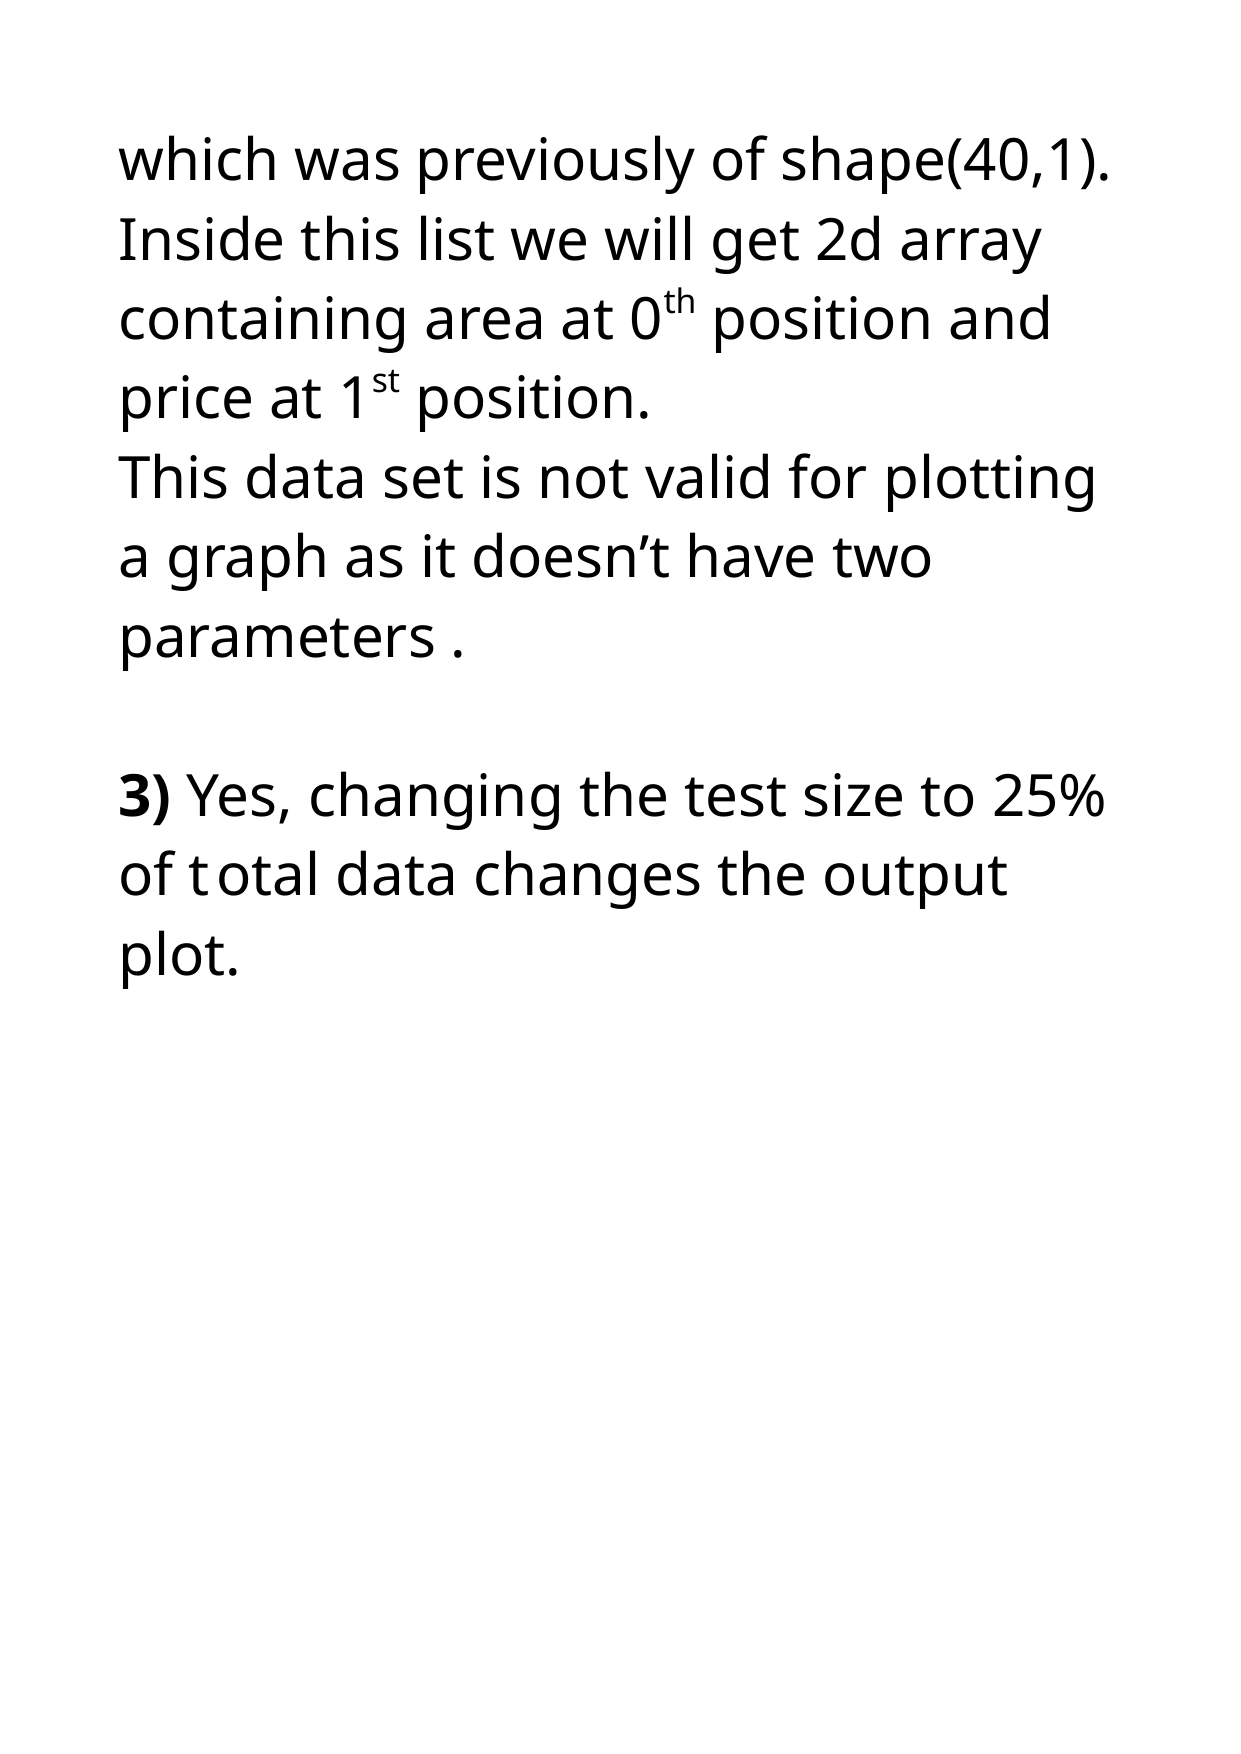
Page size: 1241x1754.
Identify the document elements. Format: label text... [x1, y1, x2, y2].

text This data set is not valid for plotting a graph as it doesn’t have two parameters . [118, 436, 1122, 674]
text which was previously of shape(40,1). [118, 118, 1122, 198]
text 3) Yes, changing the test size to 25% of t otal data changes the output plot. [118, 754, 1122, 992]
text Inside this list we will get 2d array containing area at 0th position and price at 1st position. [118, 198, 1122, 436]
